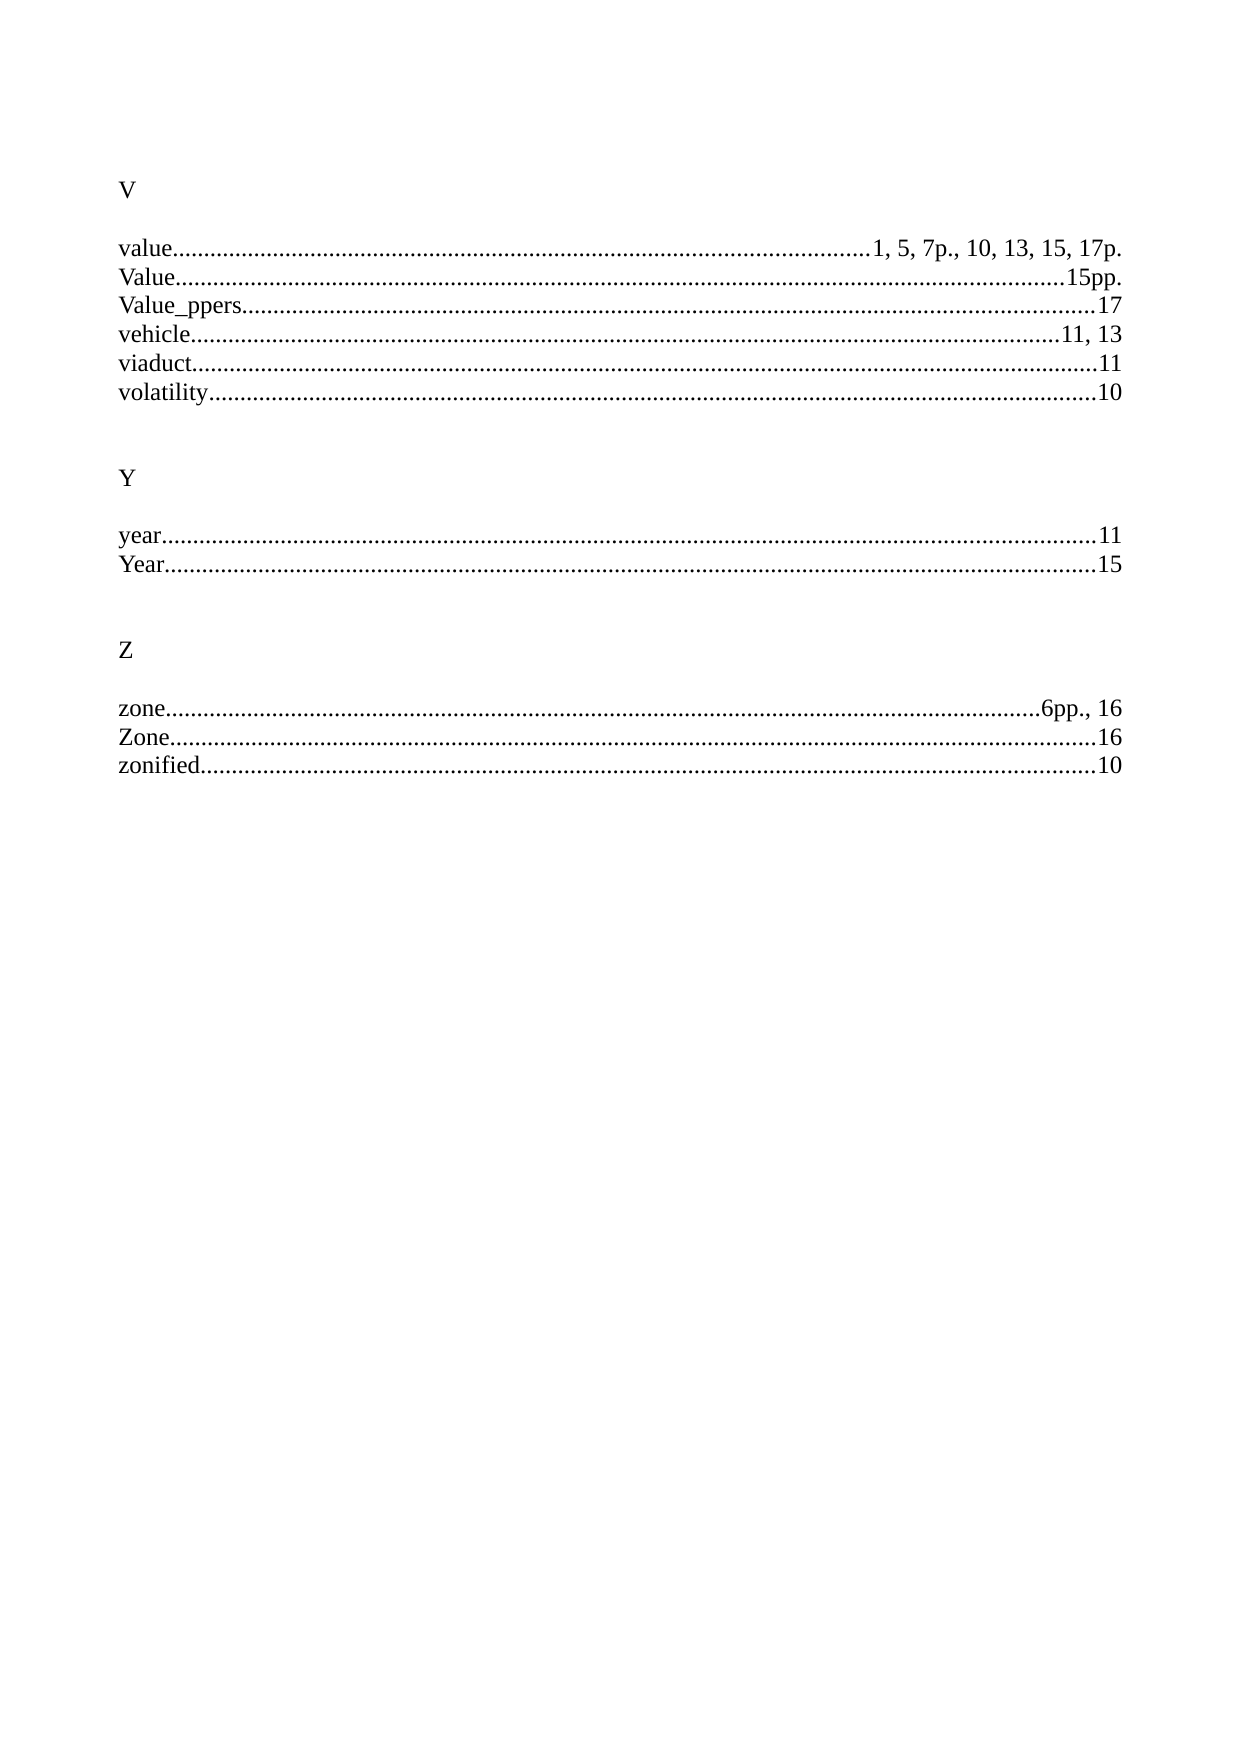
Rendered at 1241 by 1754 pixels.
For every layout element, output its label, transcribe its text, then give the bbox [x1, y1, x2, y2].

text Year 15 [118, 549, 1122, 578]
text Value_ppers 17 [118, 291, 1122, 319]
text Z [118, 636, 1122, 664]
text zone 6pp., 16 [118, 693, 1122, 722]
text year 11 [118, 521, 1122, 549]
text Y [118, 463, 1122, 492]
text value 1, 5, 7p., 10, 13, 15, 17p. [118, 233, 1122, 262]
text Zone 16 [118, 722, 1122, 751]
text volatility 10 [118, 377, 1122, 406]
text zonified 10 [118, 751, 1122, 779]
text vehicle 11, 13 [118, 319, 1122, 348]
text V [118, 176, 1122, 204]
text viaduct 11 [118, 348, 1122, 377]
text Value 15pp. [118, 262, 1122, 291]
